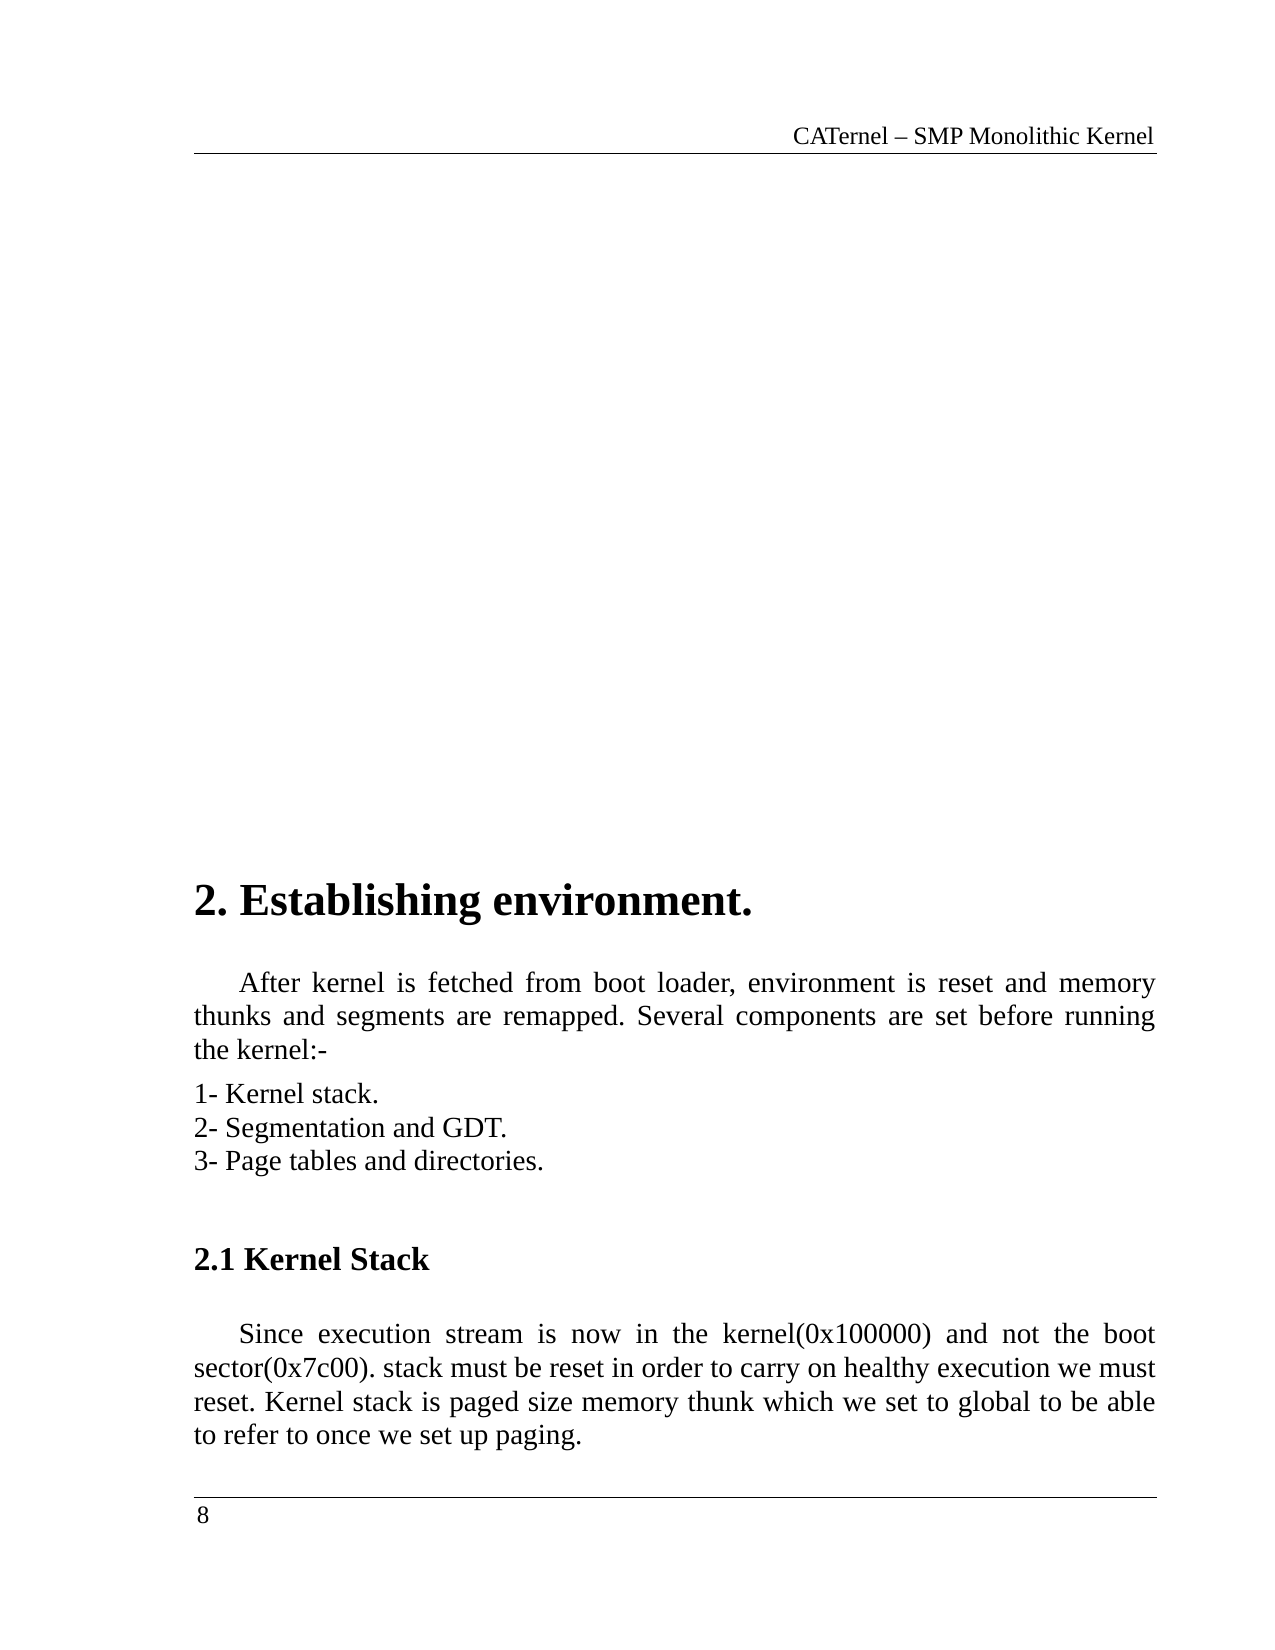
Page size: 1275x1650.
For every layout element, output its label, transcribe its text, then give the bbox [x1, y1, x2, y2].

text 1- Kernel stack. [193, 1076, 1157, 1110]
text 2.1 Kernel Stack [193, 1239, 1157, 1277]
text 2- Segmentation and GDT. [193, 1110, 1157, 1143]
text After kernel is fetched from boot loader, environment is reset and memory thunks and segments are remapped. Several components are set before running the kernel:- [193, 965, 1157, 1066]
text Since execution stream is now in the kernel(0x100000) and not the boot sector(0x7c00). stack must be reset in order to carry on healthy execution we must reset. Kernel stack is paged size memory thunk which we set to global to be able to refer to once we set up paging. [193, 1317, 1157, 1451]
text 2. Establishing environment. [193, 873, 1157, 926]
text 3- Page tables and directories. [193, 1143, 1157, 1177]
